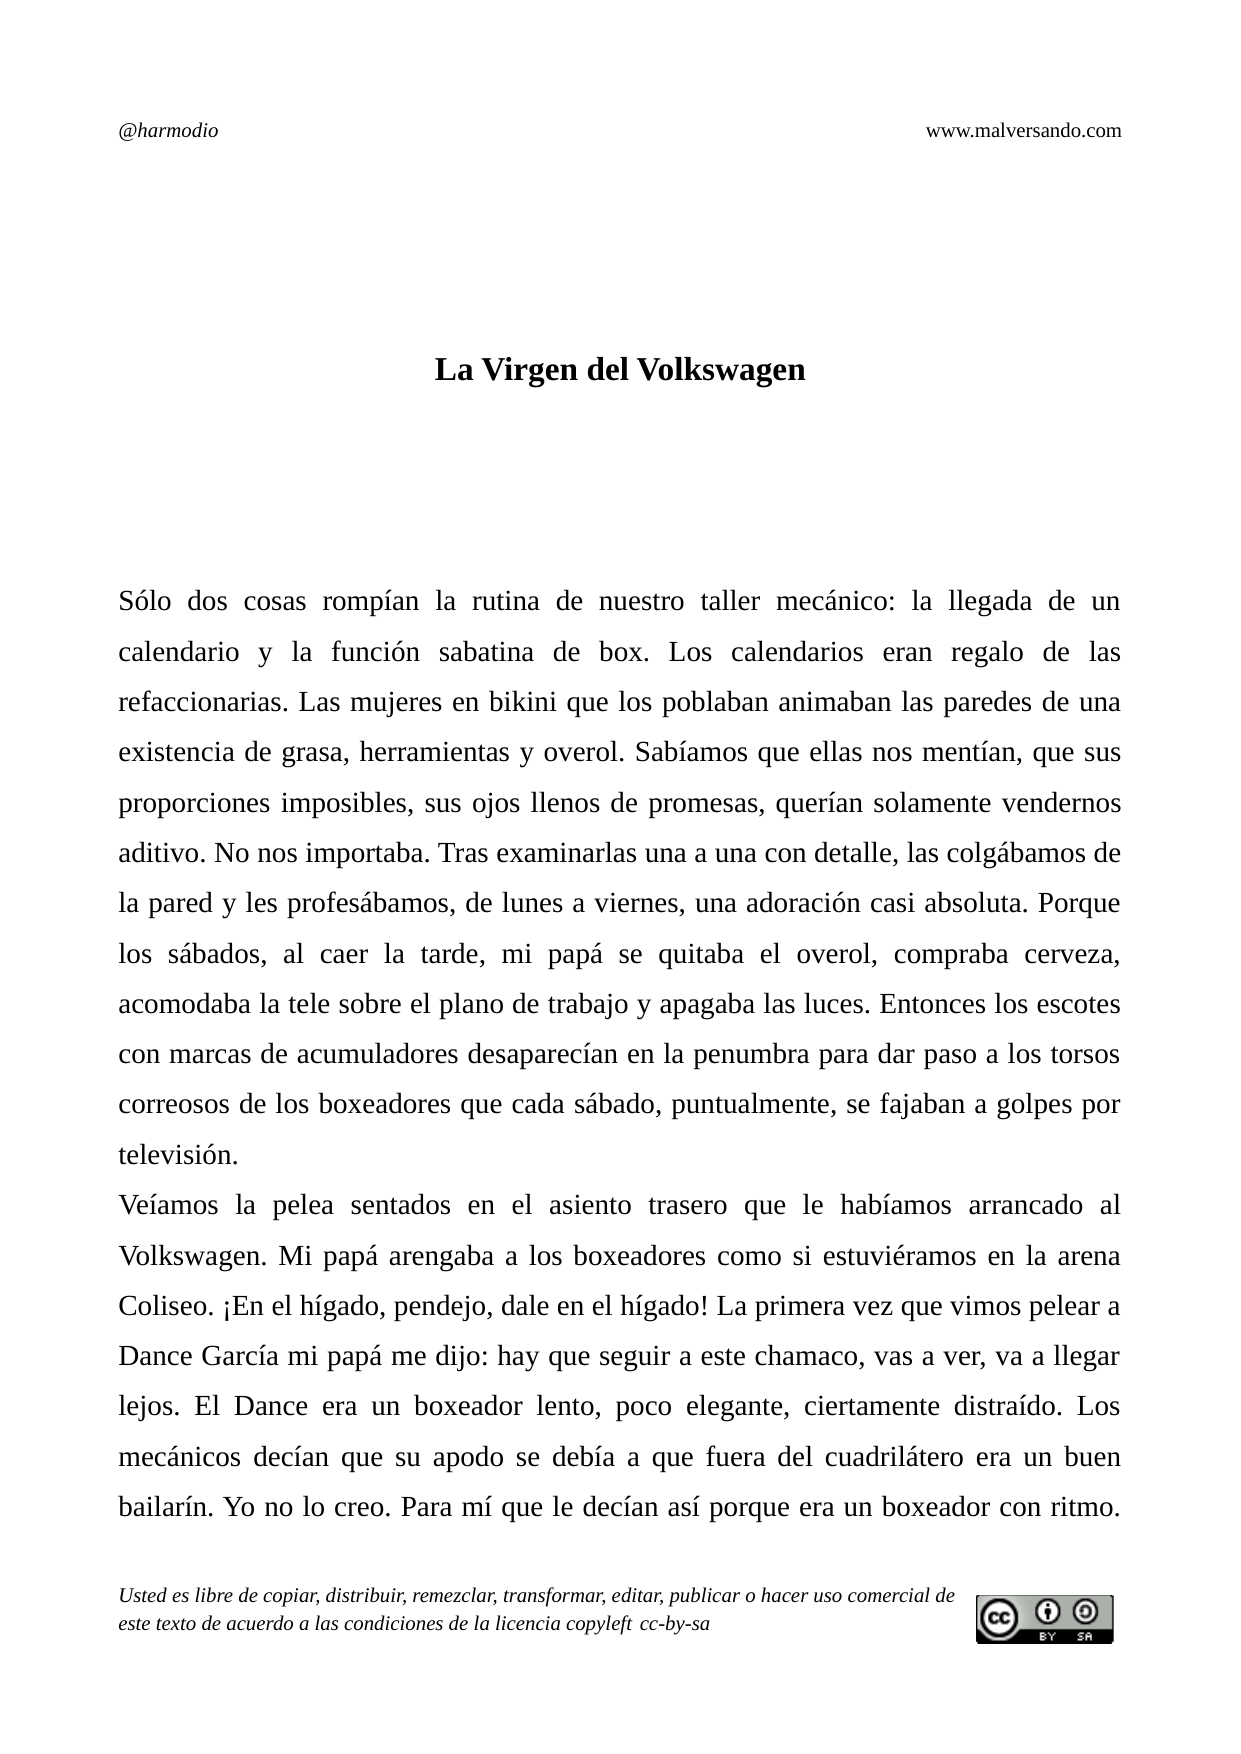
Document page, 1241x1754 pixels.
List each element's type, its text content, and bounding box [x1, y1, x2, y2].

text Veíamos la pelea sentados en el asiento trasero que le habíamos arrancado al Volkswagen. Mi papá arengaba a los boxeadores como si estuviéramos en la arena Coliseo. ¡En el hígado, pendejo, dale en el hígado! La primera vez que vimos pelear a Dance García mi papá me dijo: hay que seguir a este chamaco, vas a ver, va a llegar lejos. El Dance era un boxeador lento, poco elegante, ciertamente distraído. Los mecánicos decían que su apodo se debía a que fuera del cuadrilátero era un buen bailarín. Yo no lo creo. Para mí que le decían así porque era un boxeador con ritmo. [118, 1187, 1122, 1523]
picture [976, 1595, 1114, 1644]
text La Virgen del Volkswagen [118, 349, 1122, 387]
text Sólo dos cosas rompían la rutina de nuestro taller mecánico: la llegada de un calendario y la función sabatina de box. Los calendarios eran regalo de las refaccionarias. Las mujeres en bikini que los poblaban animaban las paredes de una existencia de grasa, herramientas y overol. Sabíamos que ellas nos mentían, que sus proporciones imposibles, sus ojos llenos de promesas, querían solamente vendernos aditivo. No nos importaba. Tras examinarlas una a una con detalle, las colgábamos de la pared y les profesábamos, de lunes a viernes, una adoración casi absoluta. Porque los sábados, al caer la tarde, mi papá se quitaba el overol, compraba cerveza, acomodaba la tele sobre el plano de trabajo y apagaba las luces. Entonces los escotes con marcas de acumuladores desaparecían en la penumbra para dar paso a los torsos correosos de los boxeadores que cada sábado, puntualmente, se fajaban a golpes por televisión. [118, 583, 1122, 1171]
